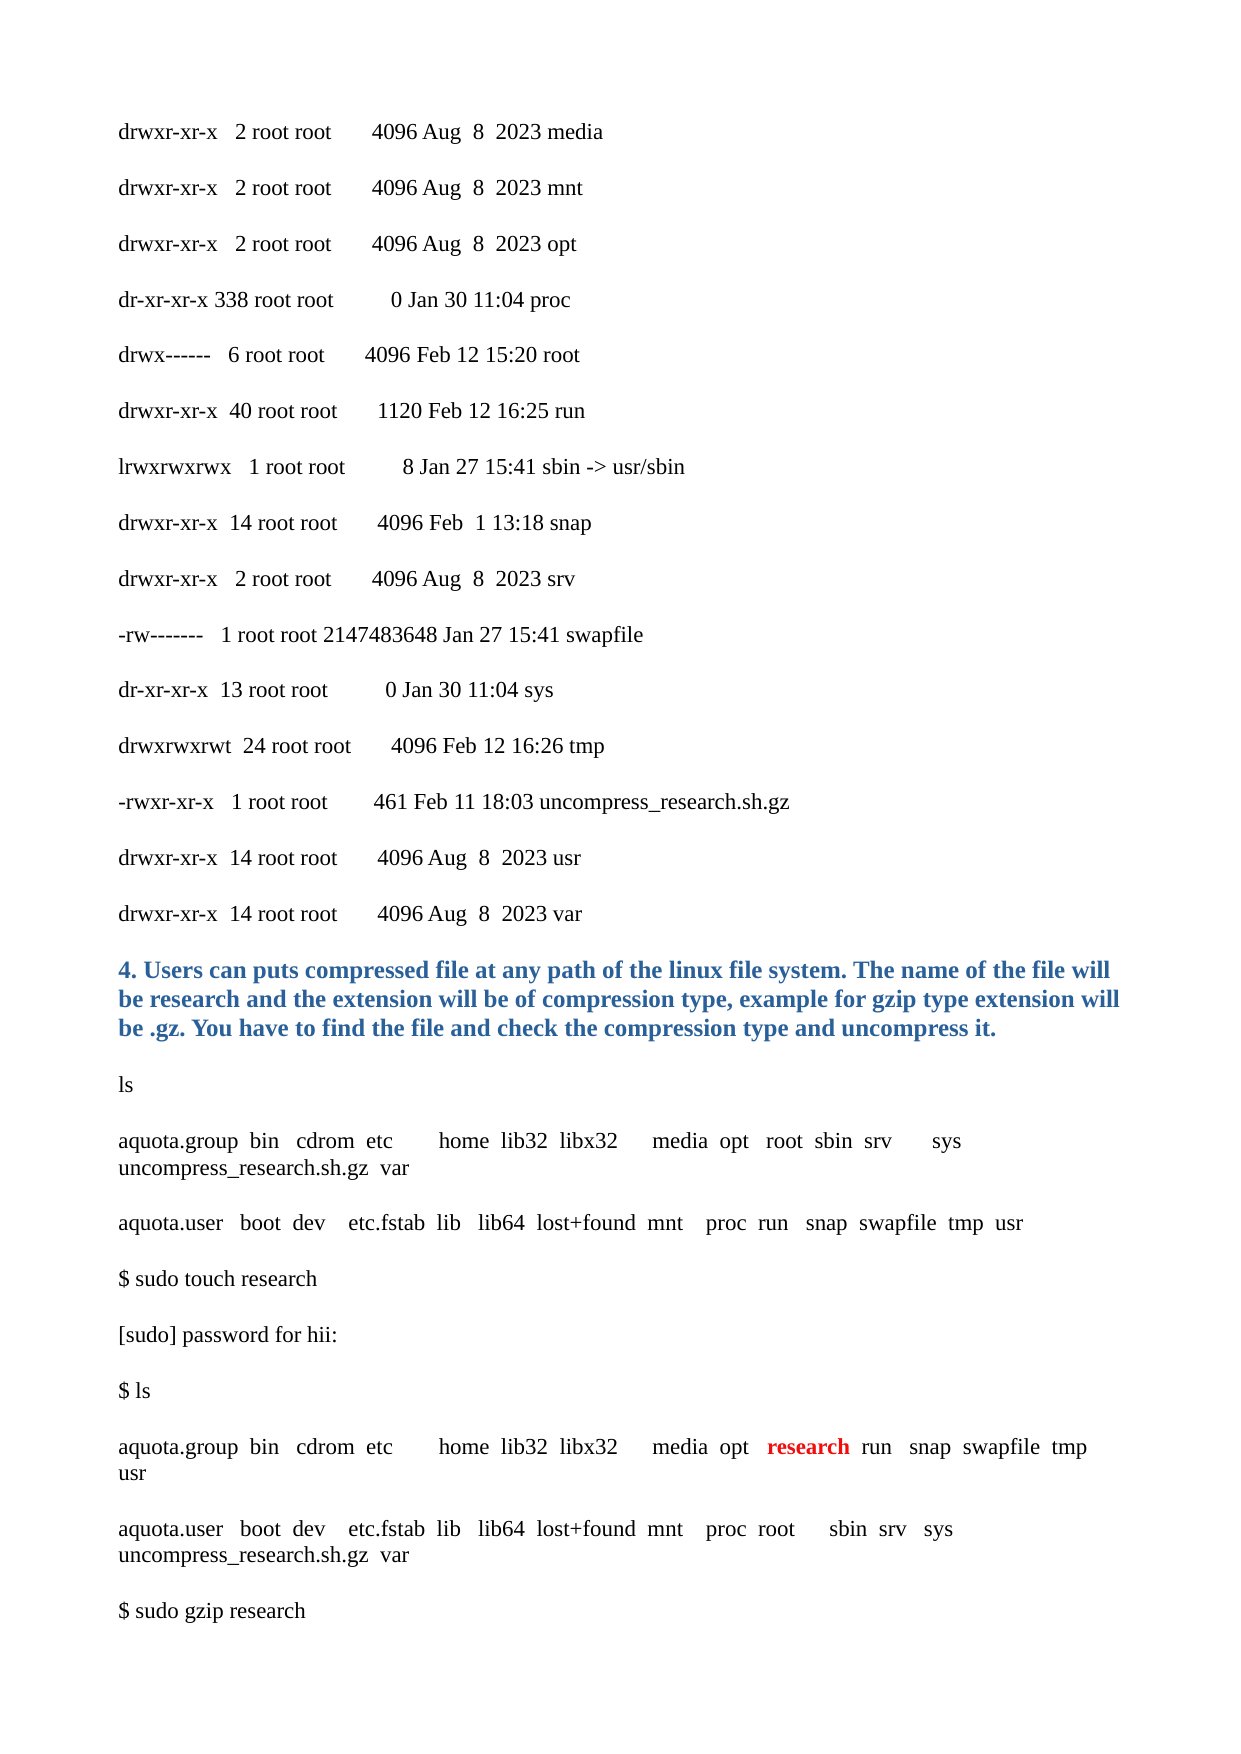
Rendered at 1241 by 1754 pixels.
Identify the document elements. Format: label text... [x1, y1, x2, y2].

text dr-xr-xr-x 338 root root 0 Jan 30 11:04 proc [118, 286, 1122, 312]
text drwxr-xr-x 2 root root 4096 Aug 8 2023 mnt [118, 174, 1122, 200]
text dr-xr-xr-x 13 root root 0 Jan 30 11:04 sys [118, 676, 1122, 703]
text drwxr-xr-x 14 root root 4096 Aug 8 2023 var [118, 900, 1122, 926]
text ls [118, 1071, 1122, 1098]
text aquota.group bin cdrom etc home lib32 libx32 media opt research run snap swapfile tmp usr [118, 1433, 1122, 1485]
text drwxr-xr-x 2 root root 4096 Aug 8 2023 opt [118, 230, 1122, 256]
text drwxr-xr-x 2 root root 4096 Aug 8 2023 srv [118, 565, 1122, 591]
text 4. Users can puts compressed file at any path of the linux file system. The name of the file will be research and the extension will be of compression type, example for gzip type extension will be .gz. You have to find the file and check the compression type and uncompress it. [118, 956, 1122, 1042]
text lrwxrwxrwx 1 root root 8 Jan 27 15:41 sbin -> usr/sbin [118, 453, 1122, 479]
text drwxr-xr-x 2 root root 4096 Aug 8 2023 media [118, 118, 1122, 144]
text drwxr-xr-x 14 root root 4096 Feb 1 13:18 snap [118, 509, 1122, 535]
text -rw------- 1 root root 2147483648 Jan 27 15:41 swapfile [118, 621, 1122, 647]
text drwxr-xr-x 14 root root 4096 Aug 8 2023 usr [118, 844, 1122, 870]
text aquota.group bin cdrom etc home lib32 libx32 media opt root sbin srv sys uncompress_research.sh.gz var [118, 1127, 1122, 1180]
text drwxr-xr-x 40 root root 1120 Feb 12 16:25 run [118, 397, 1122, 424]
text drwxrwxrwt 24 root root 4096 Feb 12 16:26 tmp [118, 732, 1122, 759]
text drwx------ 6 root root 4096 Feb 12 15:20 root [118, 341, 1122, 368]
text -rwxr-xr-x 1 root root 461 Feb 11 18:03 uncompress_research.sh.gz [118, 788, 1122, 814]
text aquota.user boot dev etc.fstab lib lib64 lost+found mnt proc run snap swapfile tmp usr [118, 1209, 1122, 1236]
text $ sudo gzip research [118, 1597, 1122, 1623]
text $ sudo touch research [118, 1265, 1122, 1292]
text aquota.user boot dev etc.fstab lib lib64 lost+found mnt proc root sbin srv sys uncompress_research.sh.gz var [118, 1515, 1122, 1568]
text [sudo] password for hii: [118, 1321, 1122, 1347]
text $ ls [118, 1377, 1122, 1403]
